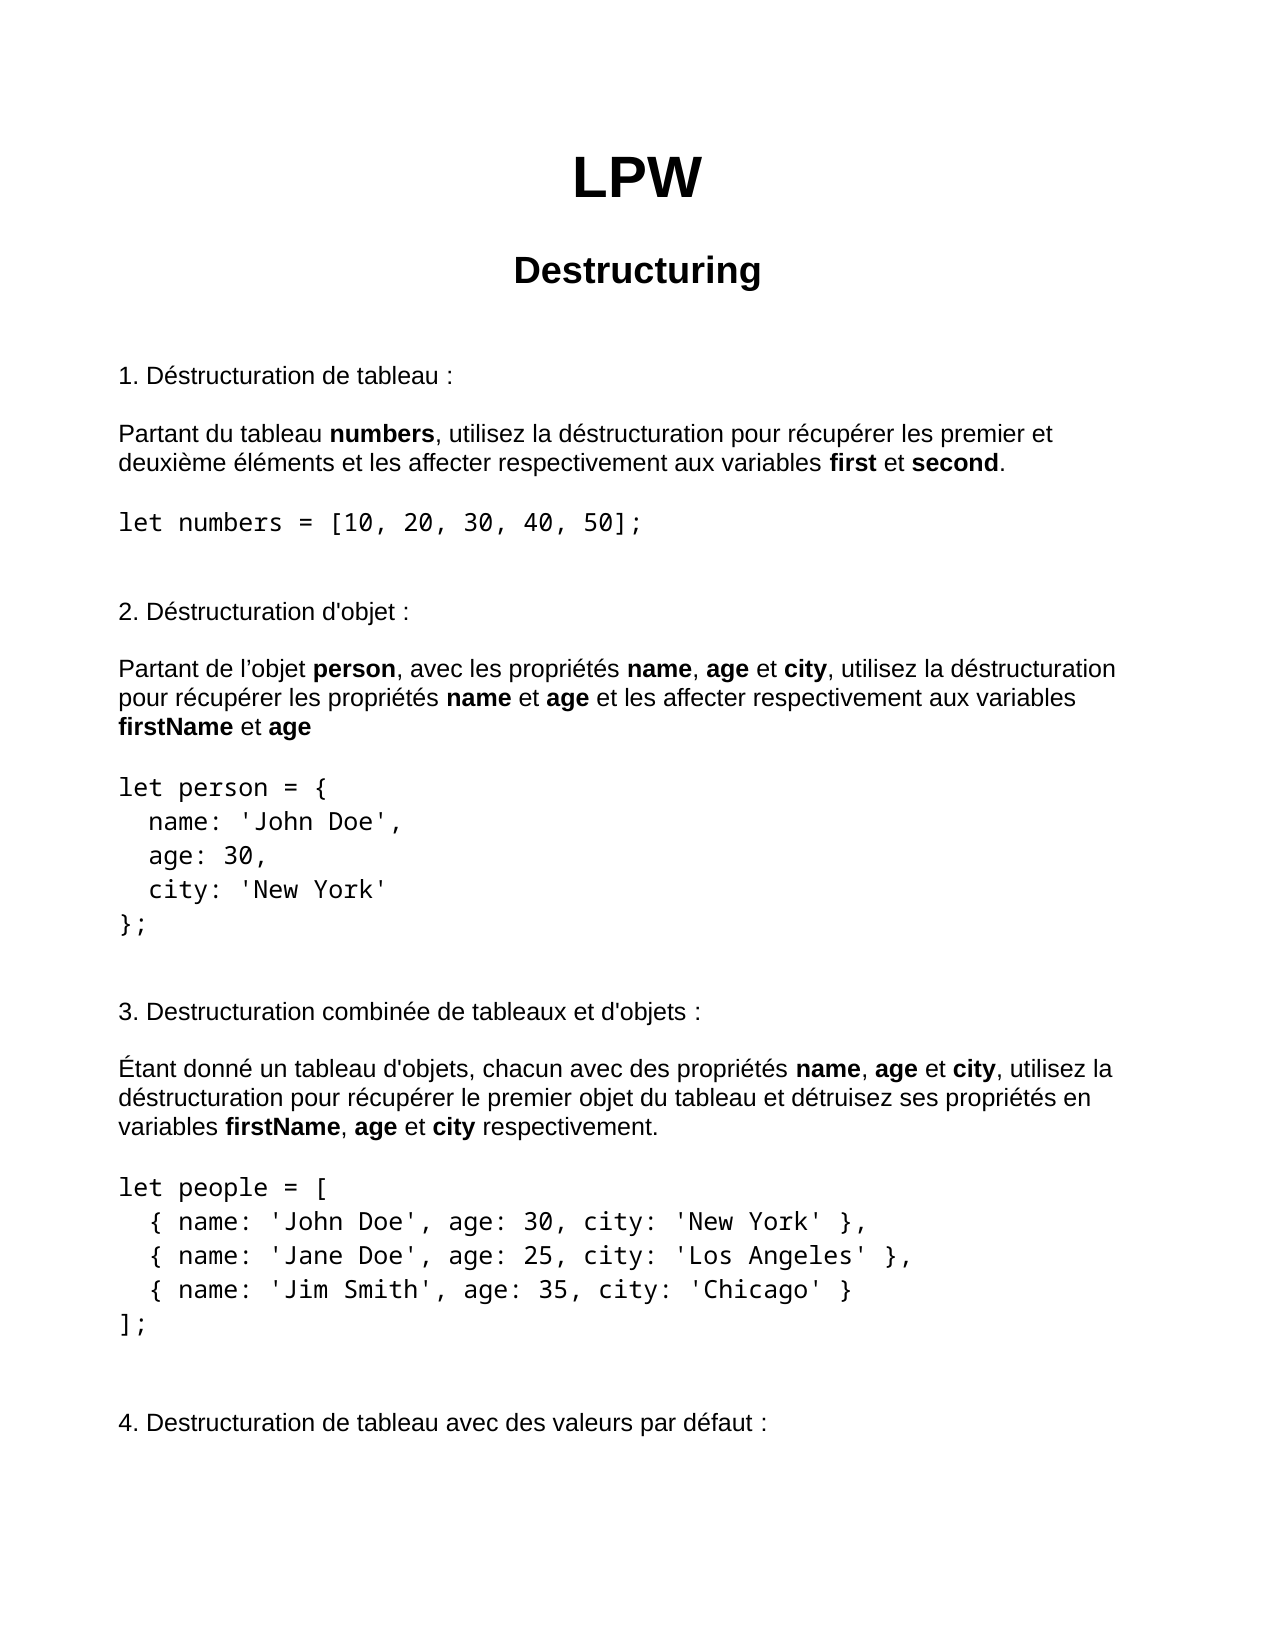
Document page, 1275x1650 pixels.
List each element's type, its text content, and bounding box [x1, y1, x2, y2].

text name: 'John Doe', [118, 803, 1157, 837]
subtitle Destructuring [118, 248, 1157, 291]
text }; [118, 905, 1157, 939]
text 3. Destructuration combinée de tableaux et d'objets : [118, 997, 1157, 1026]
text Partant de l’objet person, avec les propriétés name, age et city, utilisez la déstructuration pour récupérer les propriétés name et age et les affecter respectivement aux variables firstName et age [118, 654, 1157, 740]
text ]; [118, 1306, 1157, 1340]
text Partant du tableau numbers, utilisez la déstructuration pour récupérer les premier et deuxième éléments et les affecter respectivement aux variables first et second. [118, 419, 1157, 476]
text age: 30, [118, 837, 1157, 871]
text 1. Déstructuration de tableau : [118, 361, 1157, 390]
text { name: 'John Doe', age: 30, city: 'New York' }, [118, 1203, 1157, 1238]
text { name: 'Jim Smith', age: 35, city: 'Chicago' } [118, 1272, 1157, 1306]
text let numbers = [10, 20, 30, 40, 50]; [118, 505, 1157, 539]
text { name: 'Jane Doe', age: 25, city: 'Los Angeles' }, [118, 1238, 1157, 1272]
text Étant donné un tableau d'objets, chacun avec des propriétés name, age et city, utilisez la déstructuration pour récupérer le premier objet du tableau et détruisez ses propriétés en variables firstName, age et city respectivement. [118, 1054, 1157, 1141]
text 4. Destructuration de tableau avec des valeurs par défaut : [118, 1408, 1157, 1437]
text 2. Déstructuration d'objet : [118, 597, 1157, 625]
text city: 'New York' [118, 871, 1157, 905]
title LPW [118, 143, 1157, 210]
text let person = { [118, 769, 1157, 803]
text let people = [ [118, 1169, 1157, 1203]
